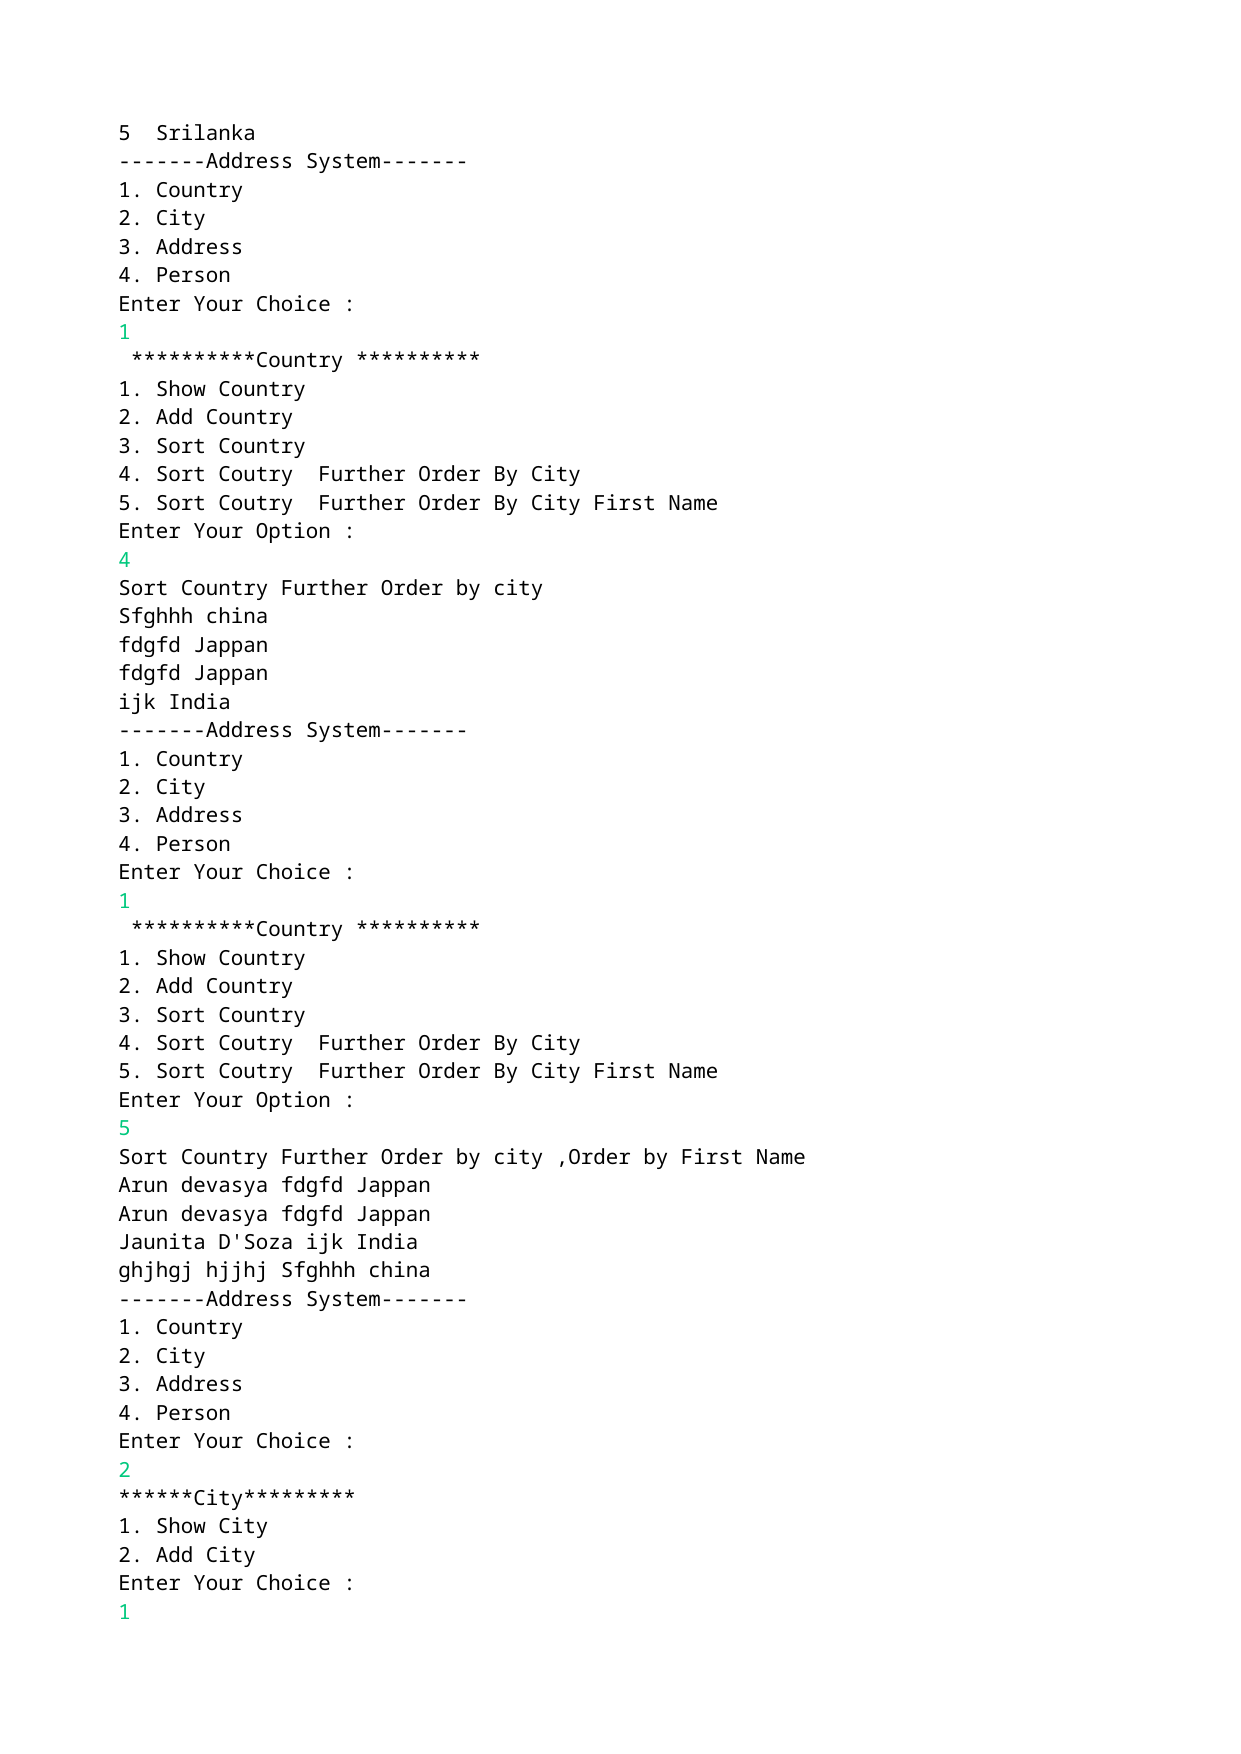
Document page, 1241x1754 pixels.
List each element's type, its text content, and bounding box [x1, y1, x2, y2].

text 2. City [118, 203, 1122, 232]
text 2. Add City [118, 1540, 1122, 1568]
text Enter Your Choice : [118, 289, 1122, 317]
text 1. Show Country [118, 943, 1122, 971]
text fdgfd Jappan [118, 658, 1122, 687]
text Enter Your Choice : [118, 857, 1122, 886]
text ghjhgj hjjhj Sfghhh china [118, 1256, 1122, 1284]
text Enter Your Option : [118, 516, 1122, 545]
text 5. Sort Coutry Further Order By City First Name [118, 1057, 1122, 1085]
text Enter Your Option : [118, 1085, 1122, 1113]
text 2. Add Country [118, 971, 1122, 1000]
text **********Country ********** [118, 346, 1122, 374]
text Arun devasya fdgfd Jappan [118, 1199, 1122, 1227]
text 2. City [118, 772, 1122, 801]
text ijk India [118, 687, 1122, 715]
text 1. Country [118, 175, 1122, 203]
text 2. Add Country [118, 402, 1122, 431]
text 1 [118, 886, 1122, 914]
text Sfghhh china [118, 602, 1122, 630]
text 4. Person [118, 260, 1122, 289]
text Enter Your Choice : [118, 1426, 1122, 1455]
text **********Country ********** [118, 914, 1122, 943]
text -------Address System------- [118, 1284, 1122, 1312]
text 4. Person [118, 1398, 1122, 1426]
text 1. Country [118, 1312, 1122, 1341]
text ******City********* [118, 1483, 1122, 1512]
text Sort Country Further Order by city [118, 573, 1122, 602]
text 4. Sort Coutry Further Order By City [118, 459, 1122, 488]
text 4. Sort Coutry Further Order By City [118, 1028, 1122, 1057]
text 3. Sort Country [118, 1000, 1122, 1028]
text 5. Sort Coutry Further Order By City First Name [118, 488, 1122, 516]
text 4 [118, 545, 1122, 573]
text 1 [118, 317, 1122, 346]
text 4. Person [118, 829, 1122, 857]
text -------Address System------- [118, 147, 1122, 175]
text Arun devasya fdgfd Jappan [118, 1170, 1122, 1199]
text 1. Show City [118, 1512, 1122, 1540]
text 5 [118, 1113, 1122, 1142]
text 2 [118, 1455, 1122, 1483]
text 1 [118, 1597, 1122, 1625]
text 1. Country [118, 744, 1122, 772]
text Jaunita D'Soza ijk India [118, 1227, 1122, 1256]
text 1. Show Country [118, 374, 1122, 402]
text Sort Country Further Order by city ,Order by First Name [118, 1142, 1122, 1170]
text Enter Your Choice : [118, 1568, 1122, 1597]
text 3. Address [118, 1369, 1122, 1398]
text 3. Address [118, 801, 1122, 829]
text 5 Srilanka [118, 118, 1122, 147]
text -------Address System------- [118, 715, 1122, 744]
text 2. City [118, 1341, 1122, 1369]
text 3. Address [118, 232, 1122, 260]
text 3. Sort Country [118, 431, 1122, 459]
text fdgfd Jappan [118, 630, 1122, 658]
